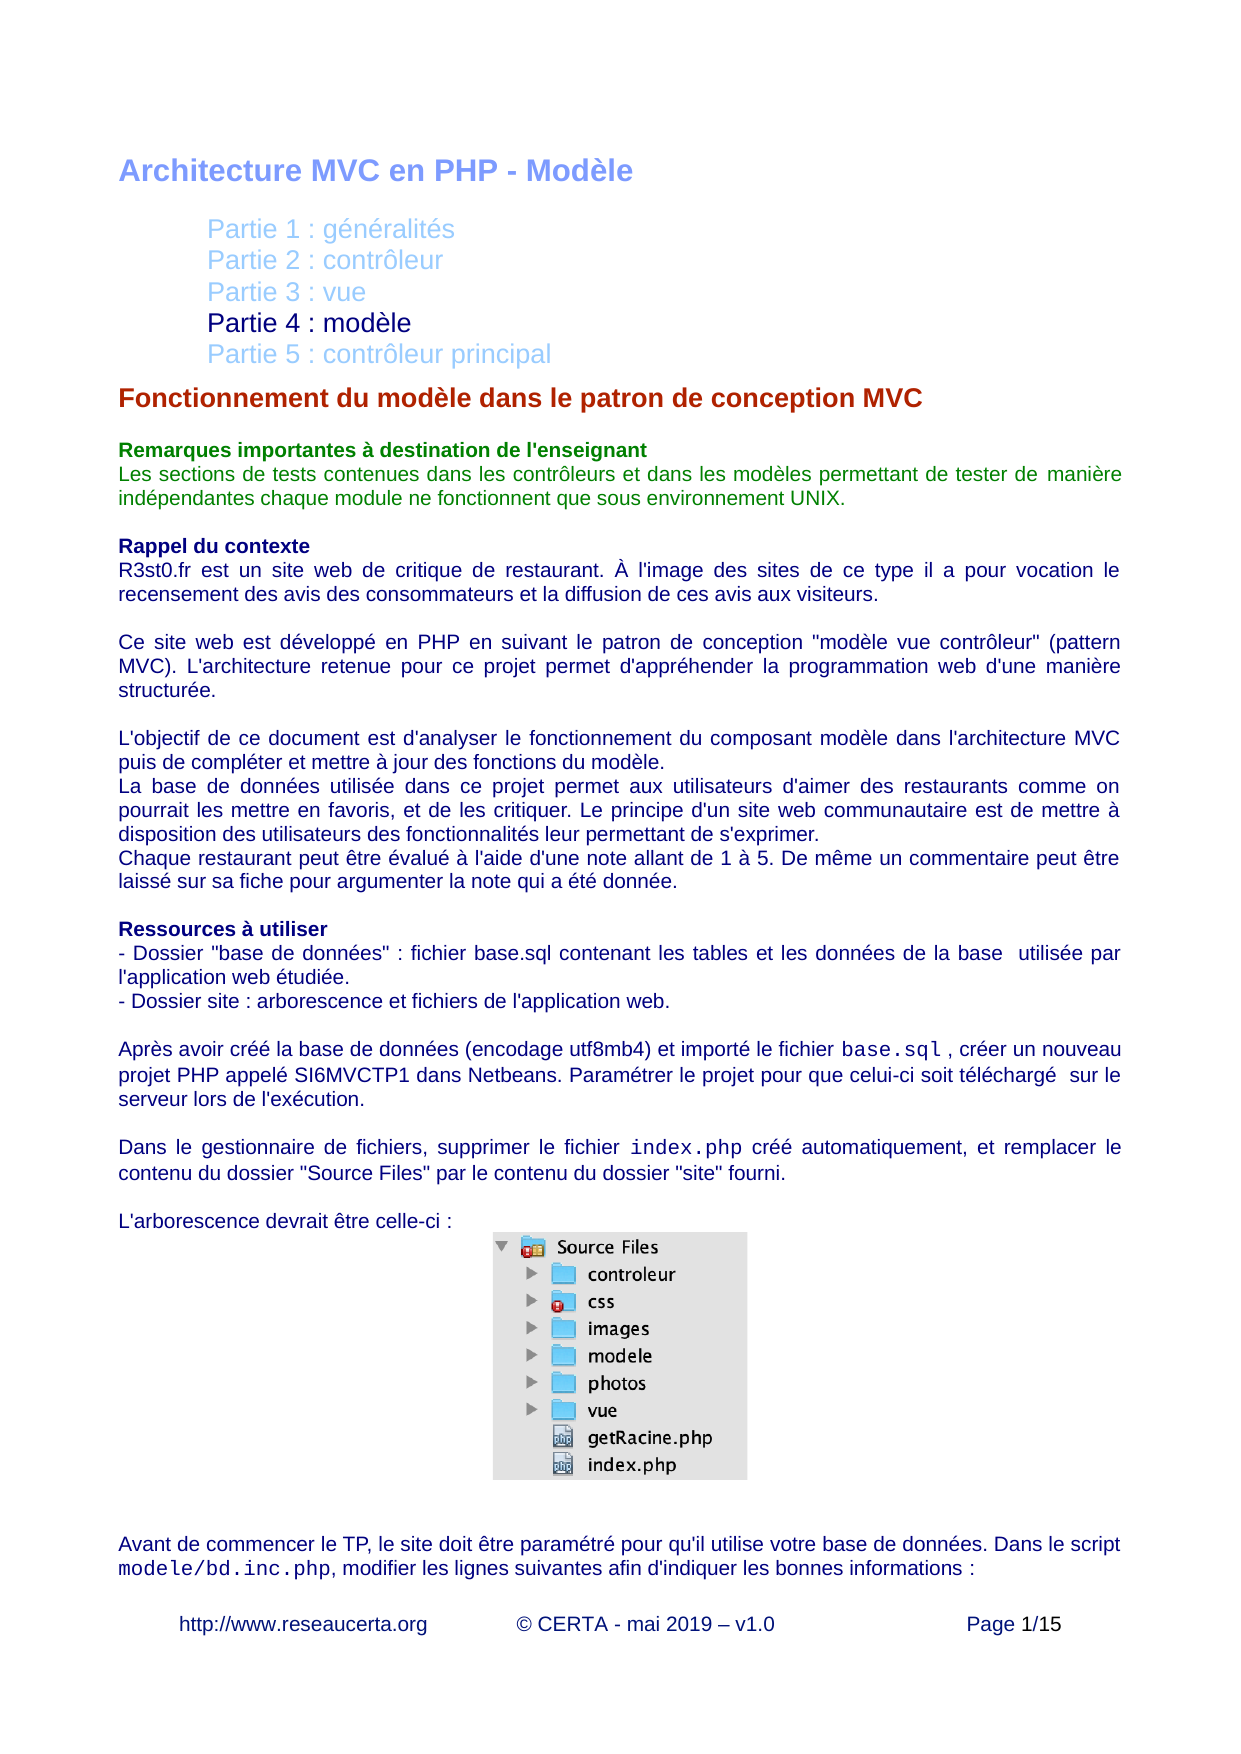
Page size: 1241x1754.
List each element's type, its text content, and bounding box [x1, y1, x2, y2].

text Partie 4 : modèle [207, 307, 1122, 338]
text Fonctionnement du modèle dans le patron de conception MVC [118, 382, 1122, 413]
text Remarques importantes à destination de l'enseignant [118, 438, 1122, 462]
text - Dossier site : arborescence et fichiers de l'application web. [118, 989, 1122, 1013]
picture [492, 1232, 748, 1480]
text Rappel du contexte [118, 534, 1122, 558]
text Partie 2 : contrôleur [207, 244, 1122, 276]
text Partie 5 : contrôleur principal [207, 338, 1122, 369]
text Partie 1 : généralités [207, 213, 1122, 244]
text L'objectif de ce document est d'analyser le fonctionnement du composant modèle dans l'architecture MVC puis de compléter et mettre à jour des fonctions du modèle. [118, 726, 1122, 773]
text - Dossier "base de données" : fichier base.sql contenant les tables et les données de la base utilisée par l'application web étudiée. [118, 941, 1122, 989]
text Dans le gestionnaire de fichiers, supprimer le fichier index.php créé automatiquement, et remplacer le contenu du dossier "Source Files" par le contenu du dossier "site" fourni. [118, 1135, 1122, 1184]
text La base de données utilisée dans ce projet permet aux utilisateurs d'aimer des restaurants comme on pourrait les mettre en favoris, et de les critiquer. Le principe d'un site web communautaire est de mettre à disposition des utilisateurs des fonctionnalités leur permettant de s'exprimer. [118, 773, 1122, 845]
text L'arborescence devrait être celle-ci : [118, 1208, 1122, 1232]
text Chaque restaurant peut être évalué à l'aide d'une note allant de 1 à 5. De même un commentaire peut être laissé sur sa fiche pour argumenter la note qui a été donnée. [118, 845, 1122, 893]
text Avant de commencer le TP, le site doit être paramétré pour qu'il utilise votre base de données. Dans le script modele/bd.inc.php, modifier les lignes suivantes afin d'indiquer les bonnes informations : [118, 1532, 1122, 1582]
text Ressources à utiliser [118, 917, 1122, 941]
text Après avoir créé la base de données (encodage utf8mb4) et importé le fichier base.sql , créer un nouveau projet PHP appelé SI6MVCTP1 dans Netbeans. Paramétrer le projet pour que celui-ci soit téléchargé sur le serveur lors de l'exécution. [118, 1037, 1122, 1111]
text Partie 3 : vue [207, 276, 1122, 307]
text Architecture MVC en PHP - Modèle [118, 152, 1122, 188]
text Ce site web est développé en PHP en suivant le patron de conception "modèle vue contrôleur" (pattern MVC). L'architecture retenue pour ce projet permet d'appréhender la programmation web d'une manière structurée. [118, 630, 1122, 702]
text Les sections de tests contenues dans les contrôleurs et dans les modèles permettant de tester de manière indépendantes chaque module ne fonctionnent que sous environnement UNIX. [118, 462, 1122, 510]
text R3st0.fr est un site web de critique de restaurant. À l'image des sites de ce type il a pour vocation le recensement des avis des consommateurs et la diffusion de ces avis aux visiteurs. [118, 558, 1122, 606]
